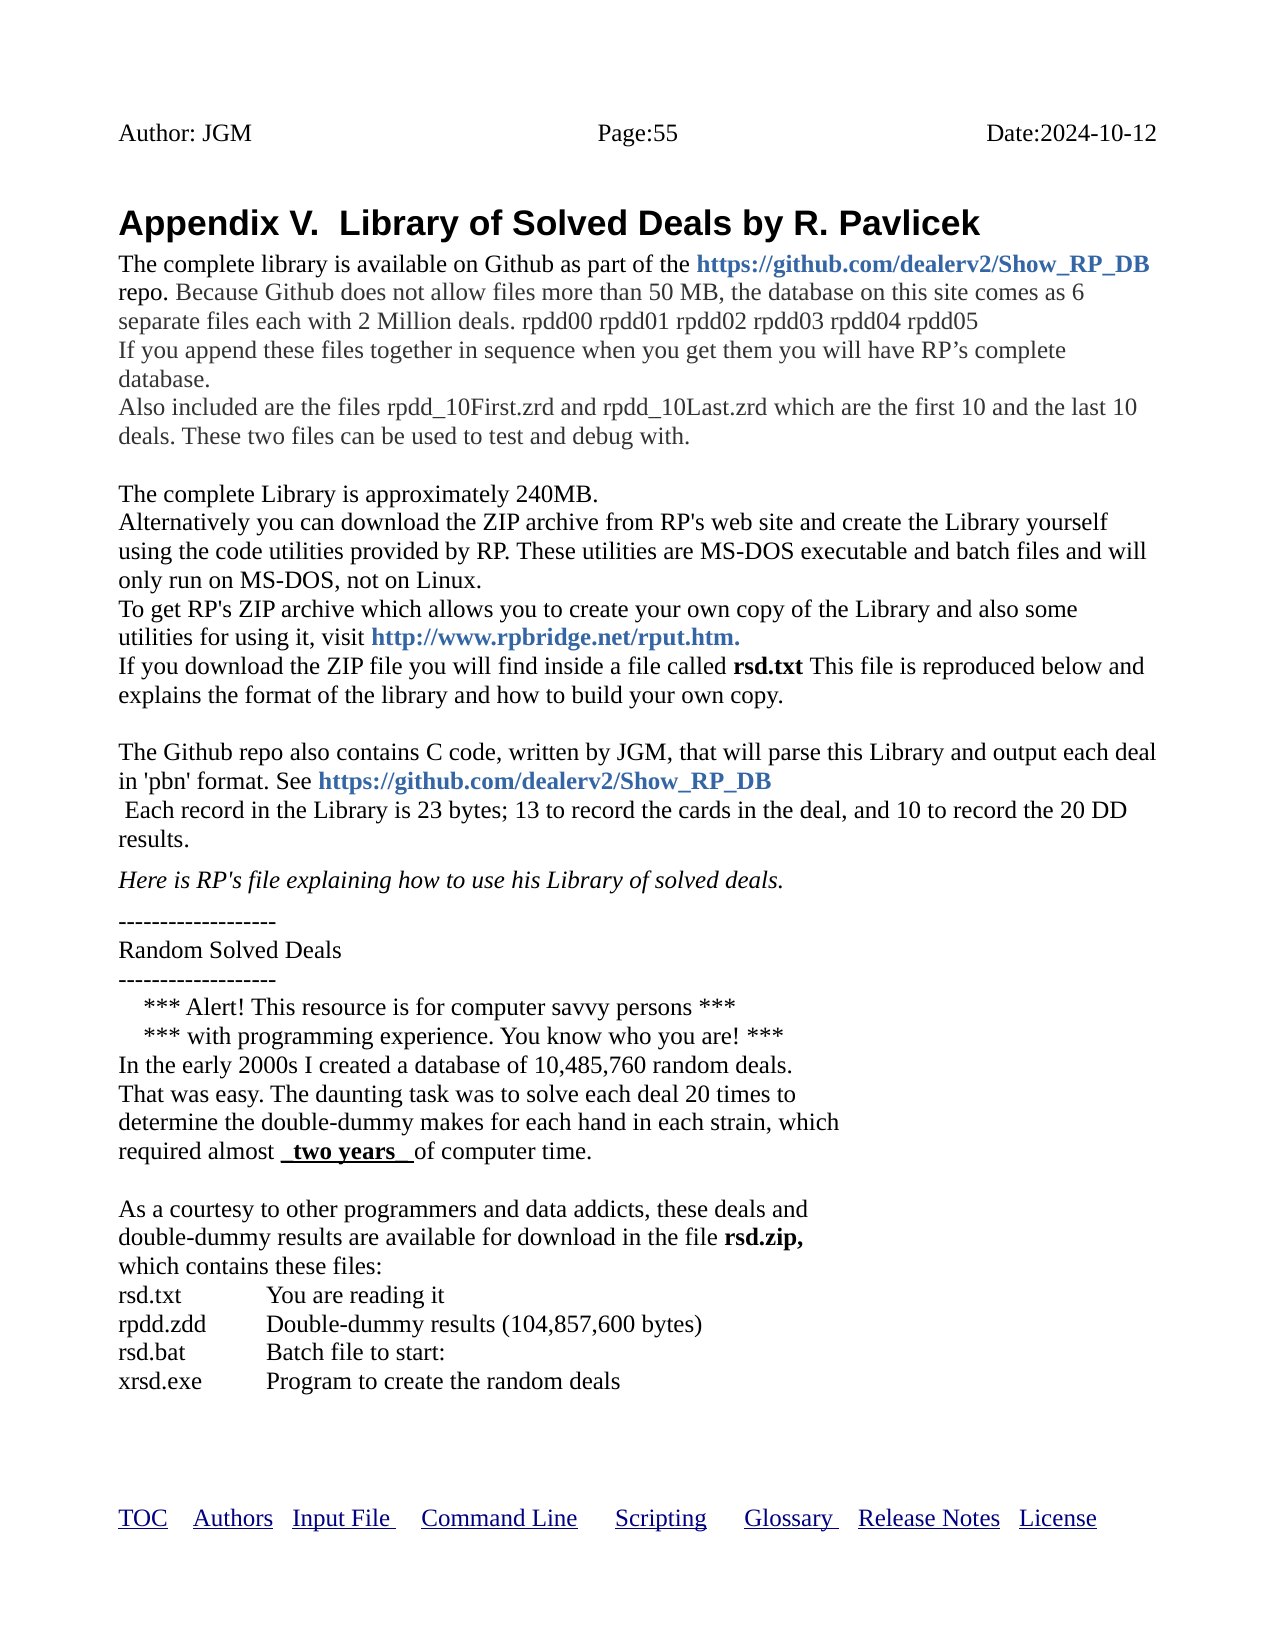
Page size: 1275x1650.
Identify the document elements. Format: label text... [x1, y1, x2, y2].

text *** Alert! This resource is for computer savvy persons *** [118, 992, 1157, 1021]
text rsd.bat Batch file to start: [118, 1337, 1157, 1366]
text *** with programming experience. You know who you are! *** [118, 1021, 1157, 1050]
text ------------------- [118, 906, 1157, 935]
text rsd.txt You are reading it [118, 1280, 1157, 1309]
text Alternatively you can download the ZIP archive from RP's web site and create the Library yourself using the code utilities provided by RP. These utilities are MS-DOS executable and batch files and will only run on MS-DOS, not on Linux. [118, 507, 1157, 594]
text ------------------- [118, 964, 1157, 992]
text To get RP's ZIP archive which allows you to create your own copy of the Library and also some utilities for using it, visit http://www.rpbridge.net/rput.htm. [118, 594, 1157, 651]
text The complete library is available on Github as part of the https://github.com/dealerv2/Show_RP_DB repo. Because Github does not allow files more than 50 MB, the database on this site comes as 6 separate files each with 2 Million deals. rpdd00 rpdd01 rpdd02 rpdd03 rpdd04 rpdd05 [118, 249, 1157, 335]
text If you download the ZIP file you will find inside a file called rsd.txt This file is reproduced below and explains the format of the library and how to build your own copy. [118, 651, 1157, 709]
text The complete Library is approximately 240MB. [118, 479, 1157, 507]
subtitle Appendix V. Library of Solved Deals by R. Pavlicek [118, 202, 1157, 243]
text That was easy. The daunting task was to solve each deal 20 times to [118, 1079, 1157, 1107]
text Each record in the Library is 23 bytes; 13 to record the cards in the deal, and 10 to record the 20 DD results. [118, 795, 1157, 852]
text The Github repo also contains C code, written by JGM, that will parse this Library and output each deal in 'pbn' format. See https://github.com/dealerv2/Show_RP_DB [118, 737, 1157, 795]
text double-dummy results are available for download in the file rsd.zip, [118, 1222, 1157, 1251]
text As a courtesy to other programmers and data addicts, these deals and [118, 1194, 1157, 1222]
text determine the double-dummy makes for each hand in each strain, which [118, 1107, 1157, 1136]
text In the early 2000s I created a database of 10,485,760 random deals. [118, 1050, 1157, 1079]
text required almost _two years_ of computer time. [118, 1136, 1157, 1165]
text If you append these files together in sequence when you get them you will have RP’s complete database. Also included are the files rpdd_10First.zrd and rpdd_10Last.zrd which are the first 10 and the last 10 deals. These two files can be used to test and debug with. [118, 335, 1157, 450]
text Here is RP's file explaining how to use his Library of solved deals. [118, 865, 1157, 894]
text Random Solved Deals [118, 935, 1157, 964]
text rpdd.zdd Double-dummy results (104,857,600 bytes) [118, 1309, 1157, 1337]
text xrsd.exe Program to create the random deals [118, 1366, 1157, 1395]
text which contains these files: [118, 1251, 1157, 1280]
